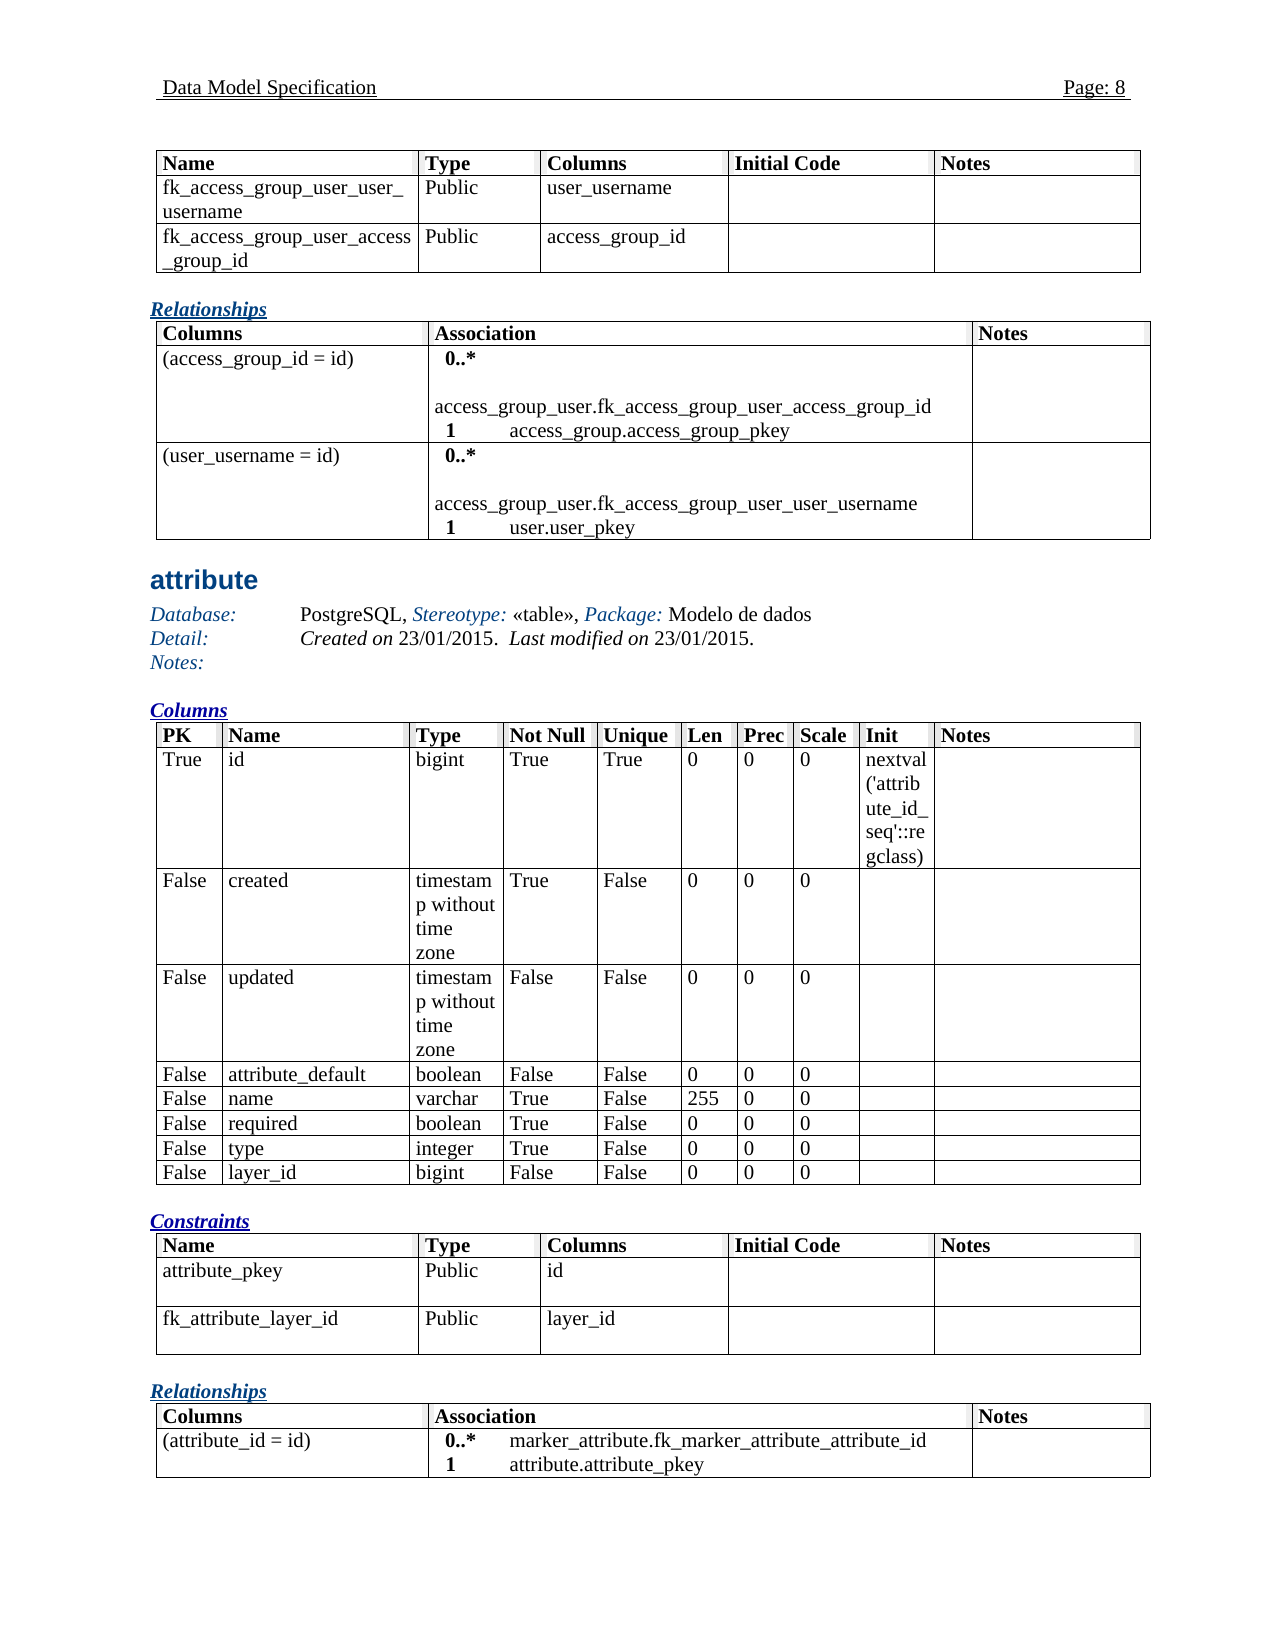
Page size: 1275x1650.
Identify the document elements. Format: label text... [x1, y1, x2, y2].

table_cell 0 [738, 1087, 744, 1110]
table_cell 0 [731, 1111, 737, 1135]
table_cell True [504, 1111, 509, 1135]
table_header Type [497, 723, 503, 747]
table_cell False [216, 1111, 222, 1135]
table_cell 0 [853, 1161, 859, 1184]
table_cell [935, 1161, 941, 1184]
table_cell [935, 1136, 941, 1159]
table_cell False [591, 1062, 597, 1086]
table_header Name [412, 1234, 418, 1257]
table_header Notes [935, 151, 941, 174]
table_header PK [157, 723, 162, 747]
table_header Notes [1134, 723, 1140, 747]
table_header Name [223, 723, 228, 747]
table_cell layer_id [722, 1307, 728, 1354]
table_cell 0 [787, 1087, 793, 1110]
table_header Unique [598, 723, 603, 747]
table_cell True [504, 748, 597, 868]
table_header Notes [1144, 322, 1150, 345]
table_cell False [157, 1136, 162, 1159]
table_cell (attribute_id = id) [157, 1429, 428, 1476]
table_header Scale [853, 723, 859, 747]
table_cell [860, 1087, 866, 1110]
table_cell True [598, 748, 681, 868]
table_header Type [410, 723, 416, 747]
table_cell [935, 224, 1140, 272]
table_header Type [419, 151, 425, 174]
table_cell 0 [794, 1087, 800, 1110]
table_cell [928, 1087, 934, 1110]
table_cell False [216, 1062, 222, 1086]
table_cell False [598, 965, 681, 1061]
table_cell False [216, 1161, 222, 1184]
table_cell bigint [497, 1161, 503, 1184]
table_header Notes [935, 1234, 941, 1257]
table_header PK [216, 723, 222, 747]
table_header Notes [935, 723, 941, 747]
table_cell False [157, 965, 222, 1061]
table_header Notes [973, 1404, 978, 1428]
table_cell False [157, 1062, 162, 1086]
table_header Init [860, 723, 866, 747]
table_cell id [223, 748, 409, 868]
table_cell 0 [731, 1136, 737, 1159]
table_header Unique [675, 723, 681, 747]
table_cell 0 [682, 869, 737, 964]
table_cell user_username [541, 176, 547, 223]
table_cell [928, 1136, 934, 1159]
table_cell False [216, 1087, 222, 1110]
text Detail: Created on 23/01/2015. Last modified on 23/01/2015. [150, 626, 1125, 650]
table_cell attribute_pkey [157, 1258, 418, 1306]
table_cell Public [419, 176, 540, 223]
table_cell [860, 1111, 866, 1135]
table_cell 0 [853, 1136, 859, 1159]
table_cell True [591, 1087, 597, 1110]
table_cell boolean [497, 1062, 503, 1086]
table_cell 0 [738, 965, 793, 1061]
table_cell [973, 1429, 1150, 1476]
table_cell 0 [853, 1062, 859, 1086]
table_cell 255 [682, 1087, 687, 1110]
table_cell [860, 1161, 866, 1184]
text Database: PostgreSQL, Stereotype: «table», Package: Modelo de dados [150, 602, 1125, 626]
table_cell Public [419, 1258, 540, 1306]
table_cell Public [419, 1307, 540, 1354]
table_cell [1134, 1111, 1140, 1135]
table_cell (access_group_id = id) [157, 346, 428, 442]
table_cell name [223, 1087, 228, 1110]
table_cell 0 [738, 1161, 744, 1184]
table_cell boolean [410, 1062, 416, 1086]
table_cell [935, 1258, 1140, 1306]
table_cell 0 [682, 1136, 687, 1159]
table_cell [935, 965, 1140, 1061]
table_cell [935, 1111, 941, 1135]
table_cell updated [223, 965, 409, 1061]
list Relationships [150, 296, 1125, 321]
table_cell bigint [410, 748, 503, 868]
table_cell True [504, 1087, 509, 1110]
table_cell timestamp without time zone [497, 869, 503, 964]
table_cell [729, 176, 934, 223]
table_header Name [412, 151, 418, 174]
table_header Len [682, 723, 687, 747]
table_cell boolean [410, 1111, 416, 1135]
table_cell True [591, 1136, 597, 1159]
table_cell False [675, 1062, 681, 1086]
table_cell False [504, 1161, 509, 1184]
table_header Type [534, 151, 540, 174]
table_cell 0 [682, 1062, 687, 1086]
table_cell False [504, 1062, 509, 1086]
list Columns [150, 698, 1125, 722]
table_cell name [403, 1087, 409, 1110]
table_cell 0 [738, 1136, 744, 1159]
table_cell 0 [738, 748, 793, 868]
table_cell id [541, 1258, 547, 1306]
table_header Notes [1134, 1234, 1140, 1257]
table_header Init [928, 723, 934, 747]
table_cell 0 [682, 1111, 687, 1135]
table_cell (user_username = id) [157, 443, 428, 539]
table_cell [1134, 1136, 1140, 1159]
table_header Scale [794, 723, 800, 747]
table_cell user_username [722, 176, 728, 223]
table_cell [729, 1258, 934, 1306]
table_cell 0 [738, 869, 793, 964]
table_cell timestamp without time zone [497, 965, 503, 1061]
table_cell timestamp without time zone [410, 869, 416, 964]
table_cell 0 [731, 1161, 737, 1184]
table_cell True [504, 869, 597, 964]
table_cell [860, 869, 934, 964]
table_cell True [157, 748, 222, 868]
table_cell False [598, 869, 681, 964]
table_cell 0 [853, 1087, 859, 1110]
list Constraints [150, 1209, 1125, 1233]
table_cell 0 [794, 748, 859, 868]
table_header Name [403, 723, 409, 747]
text Notes: [150, 650, 1125, 674]
table_header Notes [973, 322, 978, 345]
table_cell False [157, 1161, 162, 1184]
table_cell False [675, 1161, 681, 1184]
table_cell 0 [794, 1111, 800, 1135]
table_cell created [223, 869, 409, 964]
table_cell True [591, 1111, 597, 1135]
table_header Type [419, 1234, 425, 1257]
table_cell layer_id [541, 1307, 547, 1354]
table_cell 0 [787, 1161, 793, 1184]
subtitle attribute [150, 564, 1125, 596]
table_cell 255 [731, 1087, 737, 1110]
table_cell True [504, 1136, 509, 1159]
table_cell 0 [787, 1062, 793, 1086]
table_cell [935, 748, 1140, 868]
table_cell False [157, 1087, 162, 1110]
table_header Len [731, 723, 737, 747]
table_header Notes [1134, 151, 1140, 174]
table_cell id [722, 1258, 728, 1306]
table_cell bigint [410, 1161, 416, 1184]
table_cell False [504, 965, 597, 1061]
table_header Name [157, 151, 162, 174]
table_cell [729, 1307, 934, 1354]
table_cell [928, 1062, 934, 1086]
table_cell [729, 224, 934, 272]
table_cell False [216, 1136, 222, 1159]
table_cell False [675, 1111, 681, 1135]
table_cell 0 [794, 1161, 800, 1184]
table_cell False [598, 1136, 603, 1159]
table_cell 0 [682, 748, 737, 868]
table_header Type [534, 1234, 540, 1257]
table_cell [860, 965, 934, 1061]
table_cell 0 [682, 965, 737, 1061]
table_header Columns [422, 1404, 428, 1428]
table_cell [928, 1111, 934, 1135]
table_cell 0 [787, 1136, 793, 1159]
table_cell 0 [794, 1136, 800, 1159]
table_cell 0 [794, 869, 859, 964]
table_cell Public [419, 224, 540, 272]
table_header Prec [787, 723, 793, 747]
list Relationships [150, 1379, 1125, 1403]
table_cell 0 [731, 1062, 737, 1086]
table_cell False [591, 1161, 597, 1184]
table_cell 0 [738, 1111, 744, 1135]
table_cell timestamp without time zone [410, 965, 416, 1061]
table_cell [860, 1136, 866, 1159]
table_cell fk_attribute_layer_id [157, 1307, 418, 1354]
table_cell False [157, 1111, 162, 1135]
table_cell 0 [787, 1111, 793, 1135]
table_cell False [598, 1087, 603, 1110]
table_cell [935, 1087, 941, 1110]
table_header Prec [738, 723, 744, 747]
table_cell [1134, 1062, 1140, 1086]
table_cell [973, 443, 1150, 539]
table_cell [1134, 1161, 1140, 1184]
table_cell boolean [497, 1111, 503, 1135]
table_cell type [403, 1136, 409, 1159]
table_cell 0 [794, 1062, 800, 1086]
table_cell False [598, 1111, 603, 1135]
table_header Notes [1144, 1404, 1150, 1428]
table_cell 0 [682, 1161, 687, 1184]
table_cell [935, 1307, 1140, 1354]
table_cell [935, 869, 1140, 964]
table_cell type [223, 1136, 228, 1159]
table_cell [935, 1062, 941, 1086]
table_cell False [675, 1087, 681, 1110]
table_cell [928, 1161, 934, 1184]
table_cell False [157, 869, 222, 964]
table_cell False [675, 1136, 681, 1159]
table_cell 0 [853, 1111, 859, 1135]
table_cell 0 [794, 965, 859, 1061]
table_header Name [157, 1234, 162, 1257]
table_cell [973, 346, 1150, 442]
table_cell [860, 1062, 866, 1086]
table_cell False [598, 1062, 603, 1086]
table_cell [1134, 1087, 1140, 1110]
table_cell [935, 176, 1140, 223]
table_cell 0 [738, 1062, 744, 1086]
table_cell False [598, 1161, 603, 1184]
